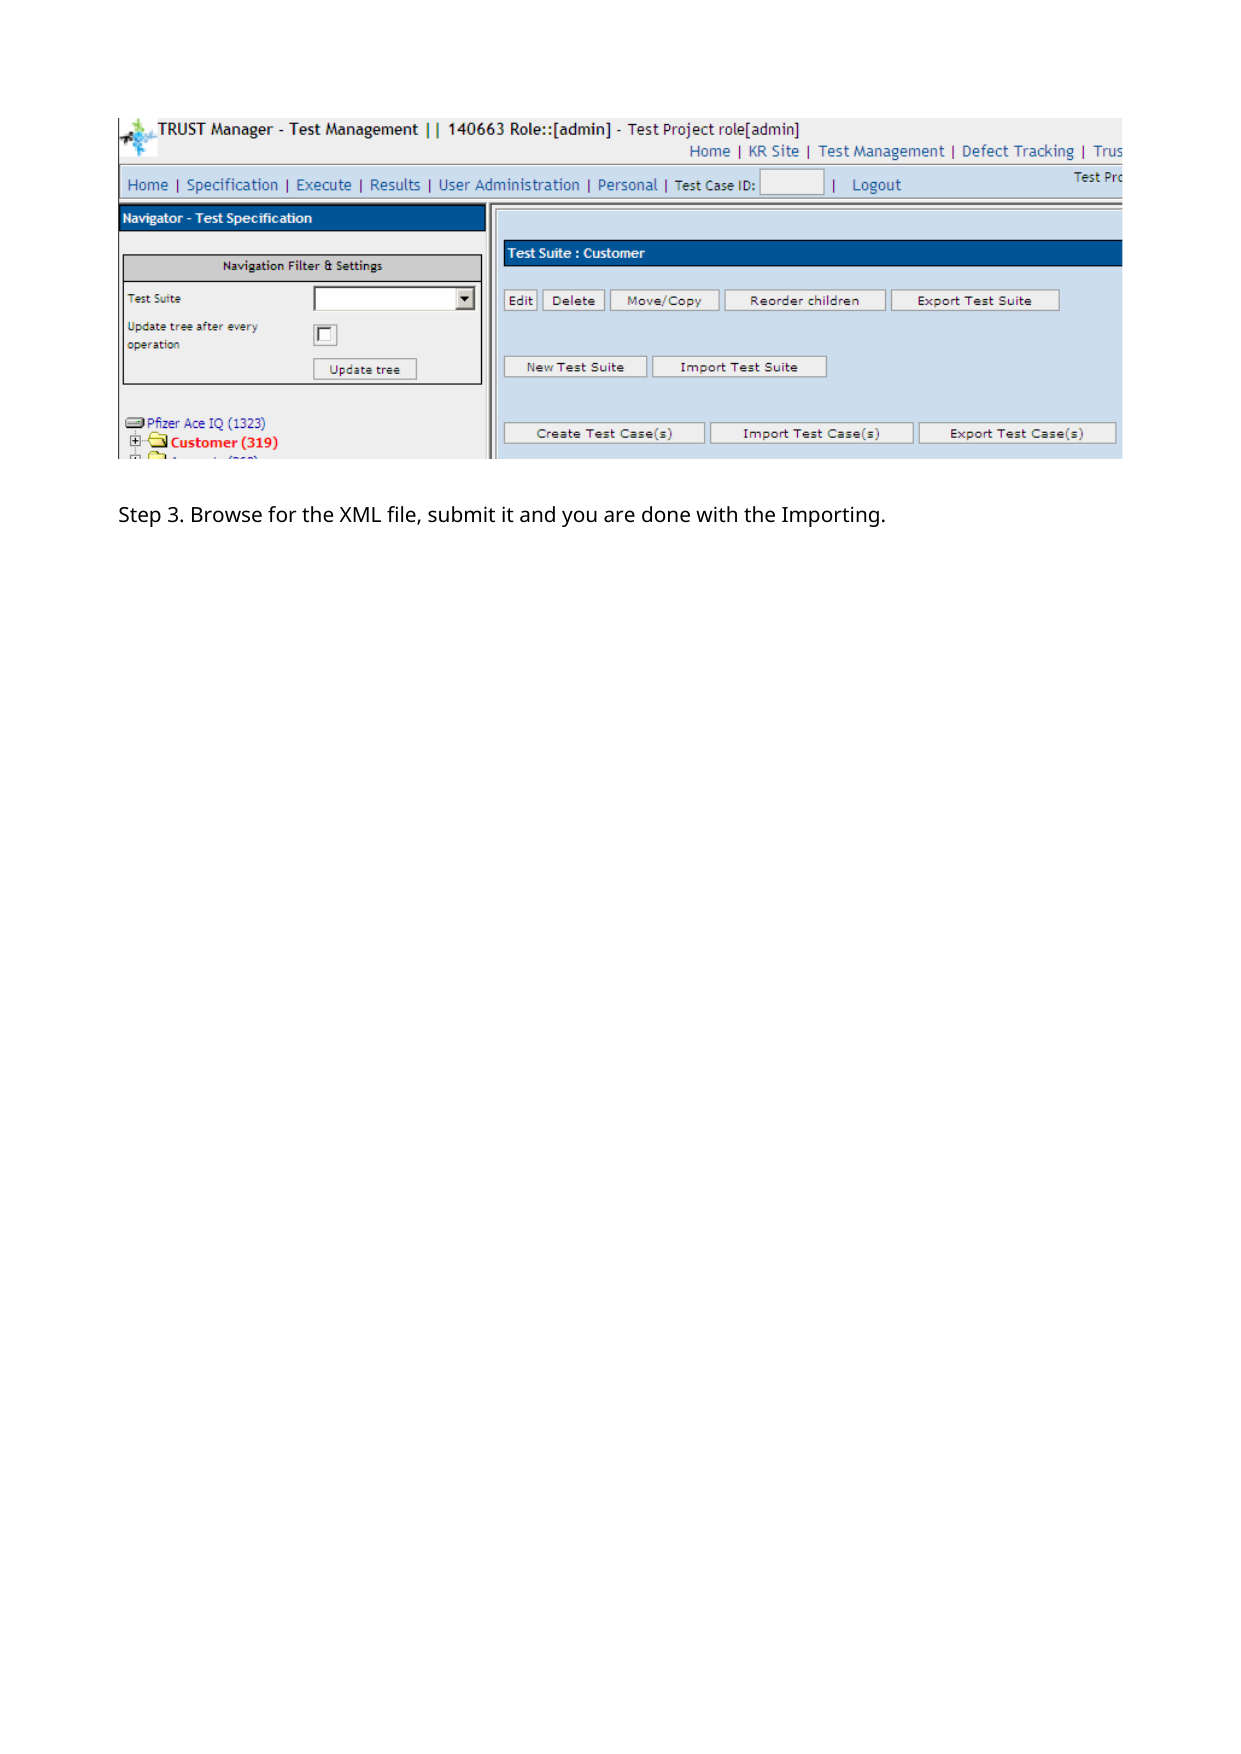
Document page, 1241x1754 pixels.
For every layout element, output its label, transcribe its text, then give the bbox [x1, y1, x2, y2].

text Step 3. Browse for the XML file, submit it and you are done with the Importing. [118, 500, 1122, 528]
